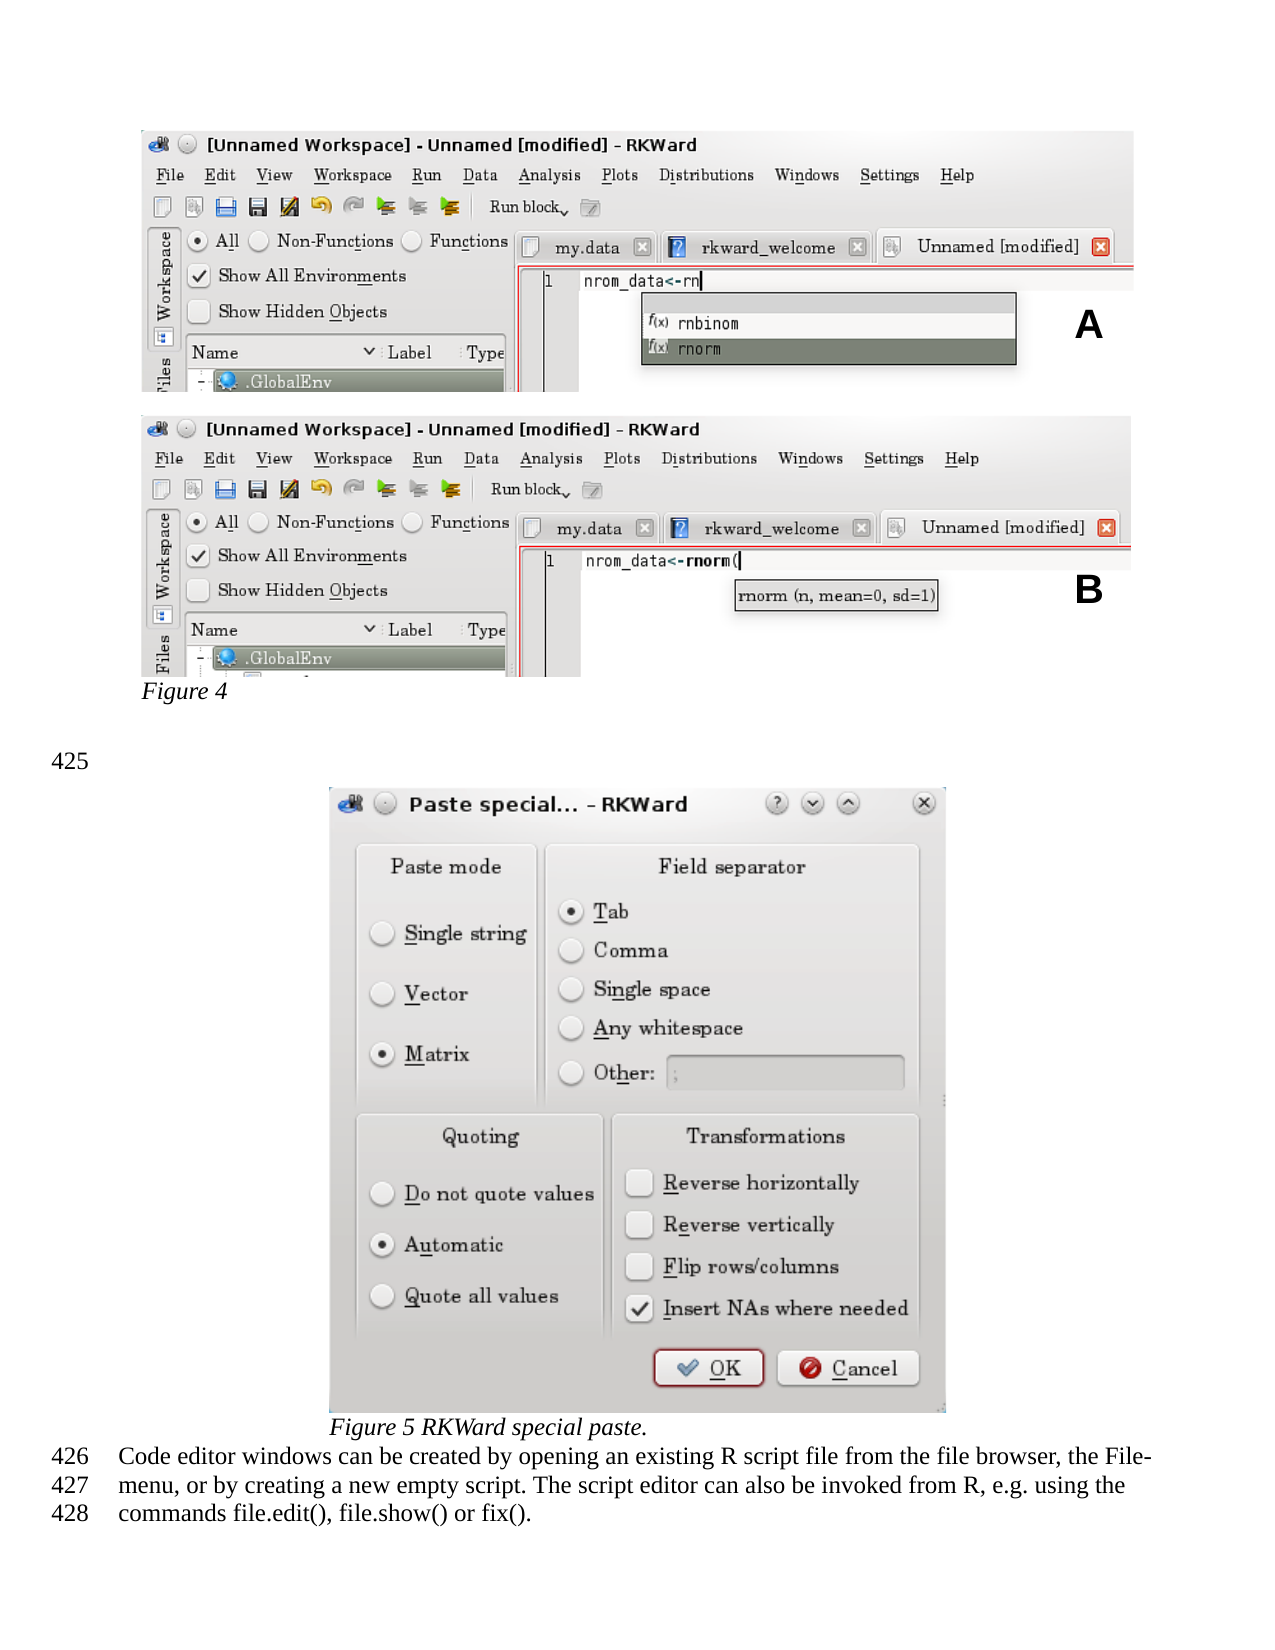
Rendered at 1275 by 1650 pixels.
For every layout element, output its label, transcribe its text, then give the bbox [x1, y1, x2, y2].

text Figure 5 RKWard special paste. [329, 1413, 946, 1441]
text Code editor windows can be created by opening an existing R script file from the file browser, the File-menu, or by creating a new empty script. The script editor can also be invoked from R, e.g. using the commands file.edit(), file.show() or fix(). [118, 787, 1157, 1527]
picture [329, 787, 947, 1413]
text Figure 4 [141, 392, 1133, 705]
